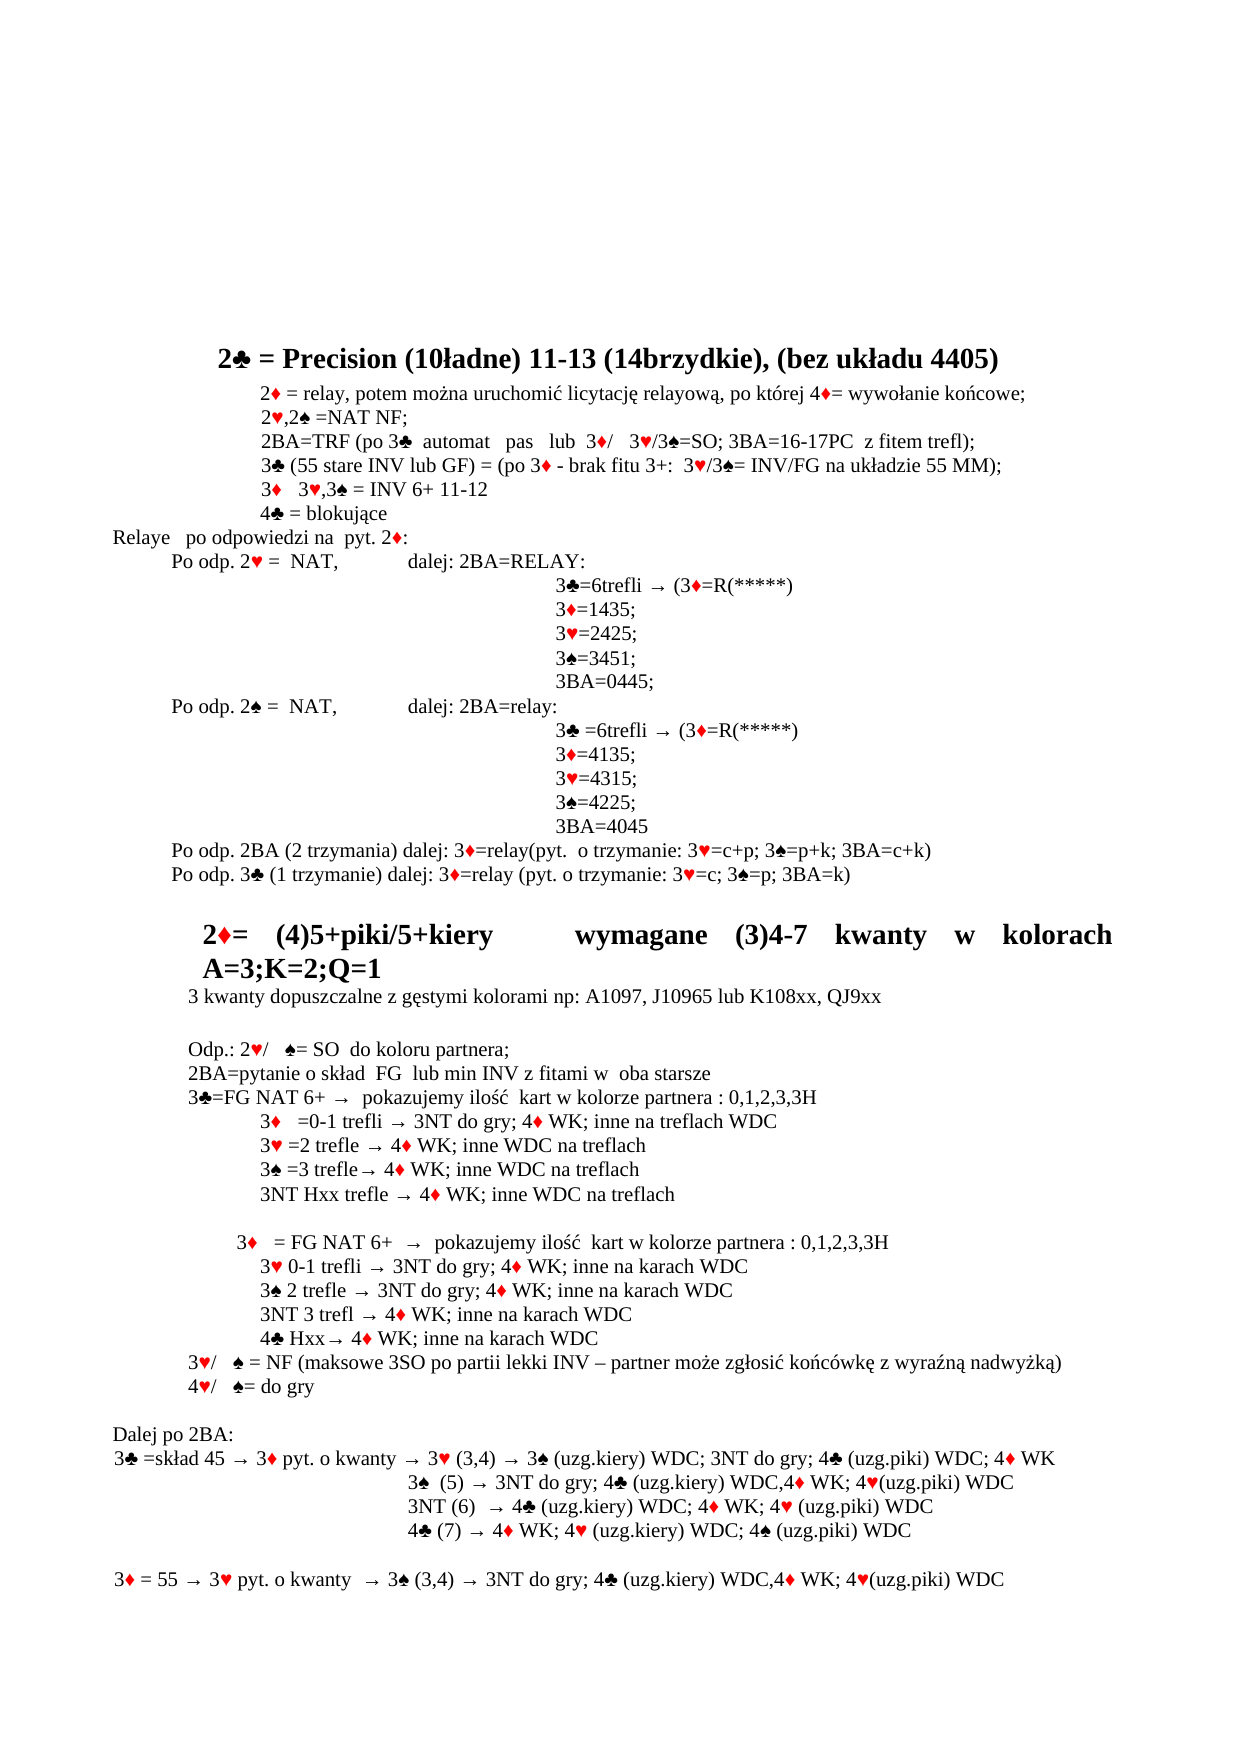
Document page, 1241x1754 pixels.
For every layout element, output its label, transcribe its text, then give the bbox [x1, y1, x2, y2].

list 3♠=4225; [467, 790, 1114, 814]
list 3BA=0445; [408, 669, 1114, 693]
text 3 kwanty dopuszczalne z gęstymi kolorami np: A1097, J10965 lub K108xx, QJ9xx [114, 984, 1114, 1008]
text 3♠ =3 trefle→ 4♦ WK; inne WDC na treflach [112, 1157, 1114, 1181]
text Dalej po 2BA: [112, 1422, 1114, 1446]
subtitle 2♦= (4)5+piki/5+kiery wymagane (3)4-7 kwanty w kolorach A=3;K=2;Q=1 [112, 917, 1114, 984]
text 3♠ 2 trefle → 3NT do gry; 4♦ WK; inne na karach WDC [112, 1278, 1114, 1302]
list 3♦=1435; [408, 597, 1114, 621]
text 3♦ = 55 → 3♥ pyt. o kwanty → 3♠ (3,4) → 3NT do gry; 4♣ (uzg.kiery) WDC,4♦ WK; 4♥(uzg.piki) WDC [114, 1566, 1114, 1591]
list Po odp. 2♠ = NAT, dalej: 2BA=relay: [112, 693, 1114, 718]
text Odp.: 2♥/♠= SO do koloru partnera; [112, 1037, 1114, 1061]
text 3NT Hxx trefle → 4♦ WK; inne WDC na treflach [112, 1181, 1114, 1206]
list 3BA=4045 [467, 814, 1114, 838]
list Po odp. 3♣ (1 trzymanie) dalej: 3♦=relay (pyt. o trzymanie: 3♥=c; 3♠=p; 3BA=k) [112, 862, 1114, 886]
text 3♣ (55 stare INV lub GF) = (po 3♦ - brak fitu 3+: 3♥/3♠= INV/FG na układzie 55 MM); [114, 453, 1114, 477]
text 3♣=FG NAT 6+ → pokazujemy ilość kart w kolorze partnera : 0,1,2,3,3H [112, 1085, 1114, 1109]
text 3♣=6trefli → (3♦=R(*****) [409, 573, 1114, 597]
text Po odp. 2♥ = NAT, dalej: 2BA=RELAY: [112, 549, 1114, 573]
text 3♥ =2 trefle → 4♦ WK; inne WDC na treflach [112, 1133, 1114, 1157]
text 3♦=0-1 trefli → 3NT do gry; 4♦ WK; inne na treflach WDC [112, 1109, 1114, 1133]
text 3♥ 0-1 trefli → 3NT do gry; 4♦ WK; inne na karach WDC [112, 1254, 1114, 1278]
list 3♦=4135; [408, 742, 1114, 766]
text 4♣ Hxx→ 4♦ WK; inne na karach WDC [112, 1326, 1114, 1350]
text 3♠ (5) → 3NT do gry; 4♣ (uzg.kiery) WDC,4♦ WK; 4♥(uzg.piki) WDC [262, 1470, 1114, 1494]
text 2♥,2♠ =NAT NF; [114, 405, 1114, 429]
list Po odp. 2BA (2 trzymania) dalej: 3♦=relay(pyt. o trzymanie: 3♥=c+p; 3♠=p+k; 3BA=c+k) [171, 838, 1114, 862]
text 3NT (6) → 4♣ (uzg.kiery) WDC; 4♦ WK; 4♥ (uzg.piki) WDC [262, 1494, 1114, 1518]
text 4♣ (7) → 4♦ WK; 4♥ (uzg.kiery) WDC; 4♠ (uzg.piki) WDC [262, 1518, 1114, 1542]
text 2BA=pytanie o skład FG lub min INV z fitami w oba starsze [112, 1061, 1114, 1085]
text 2BA=TRF (po 3♣ automat pas lub 3♦/3♥/3♠=SO; 3BA=16-17PC z fitem trefl); [114, 429, 1114, 453]
list 3♥=2425; [408, 621, 1114, 645]
text 3♥/♠ = NF (maksowe 3SO po partii lekki INV – partner może zgłosić końcówkę z wyraźną nadwyżką) [114, 1350, 1114, 1374]
text 4♣ = blokujące [114, 501, 1114, 525]
list 3♣ =6trefli → (3♦=R(*****) [408, 718, 1114, 742]
text 3NT 3 trefl → 4♦ WK; inne na karach WDC [112, 1302, 1114, 1326]
text 4♥/♠= do gry [114, 1374, 1114, 1398]
text 3♦3♥,3♠ = INV 6+ 11-12 [114, 477, 1114, 501]
subtitle 2♦ = relay, potem można uruchomić licytację relayową, po której 4♦= wywołanie końcowe; [112, 381, 1114, 405]
text Relaye po odpowiedzi na pyt. 2♦: [112, 525, 1114, 549]
subtitle 2♣ = Precision (10ładne) 11-13 (14brzydkie), (bez układu 4405) [112, 341, 1114, 374]
text 3♦= FG NAT 6+ → pokazujemy ilość kart w kolorze partnera : 0,1,2,3,3H [112, 1229, 1114, 1254]
list 3♥=4315; [467, 766, 1114, 790]
text 3♣ =skład 45 → 3♦ pyt. o kwanty → 3♥ (3,4) → 3♠ (uzg.kiery) WDC; 3NT do gry; 4♣ (uzg.piki) WDC; 4♦ WK [114, 1446, 1114, 1470]
list 3♠=3451; [408, 645, 1114, 669]
